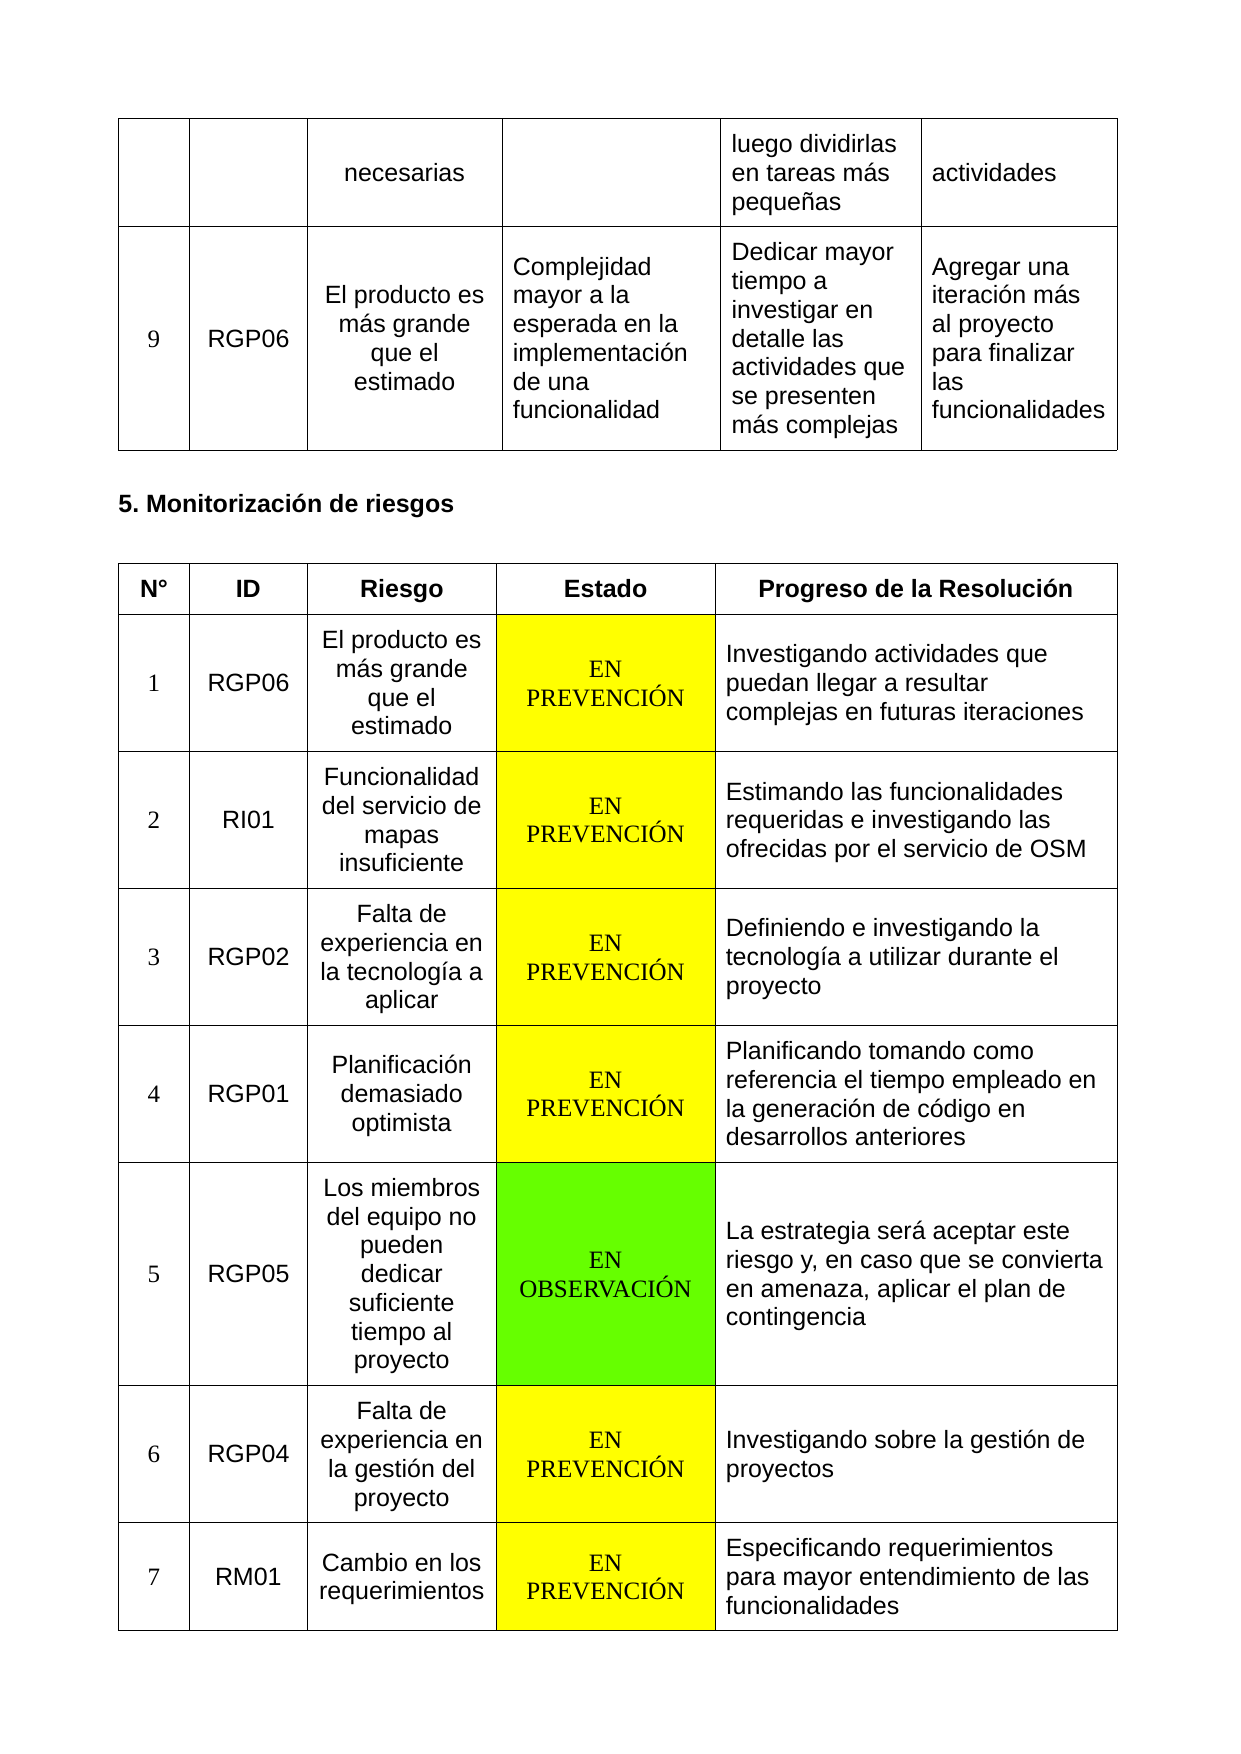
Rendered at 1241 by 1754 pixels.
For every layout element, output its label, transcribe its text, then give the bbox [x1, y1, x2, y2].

table_cell 1 [119, 615, 189, 751]
table_cell luego dividirlas en tareas más pequeñas [721, 119, 921, 226]
table_cell 7 [119, 1523, 189, 1630]
table_header Progreso de la Resolución [716, 564, 1117, 614]
table_cell Falta de experiencia en la gestión del proyecto [308, 1386, 496, 1522]
table_cell RI01 [190, 752, 307, 888]
table_cell El producto es más grande que el estimado [308, 615, 496, 751]
table_cell RGP06 [190, 615, 307, 751]
table_header Estado [497, 564, 715, 614]
table_cell RGP02 [190, 889, 307, 1025]
text 5. Monitorización de riesgos [118, 489, 1122, 518]
table_cell 9 [119, 227, 189, 449]
table_cell EN PREVENCIÓN [497, 1386, 715, 1522]
table_cell [119, 119, 189, 226]
table_cell Agregar una iteración más al proyecto para finalizar las funcionalidades [922, 227, 1117, 449]
table_cell Falta de experiencia en la tecnología a aplicar [308, 889, 496, 1025]
table_cell 6 [119, 1386, 189, 1522]
table_cell Investigando sobre la gestión de proyectos [716, 1386, 1117, 1522]
table_cell Cambio en los requerimientos [308, 1523, 496, 1630]
table_header ID [190, 564, 307, 614]
table_cell Estimando las funcionalidades requeridas e investigando las ofrecidas por el servicio de OSM [716, 752, 1117, 888]
table_cell RGP01 [190, 1026, 307, 1162]
table_cell EN PREVENCIÓN [497, 889, 715, 1025]
table_cell Los miembros del equipo no pueden dedicar suficiente tiempo al proyecto [308, 1163, 496, 1385]
table_cell Definiendo e investigando la tecnología a utilizar durante el proyecto [716, 889, 1117, 1025]
table_cell EN PREVENCIÓN [497, 1026, 715, 1162]
table_cell RGP06 [190, 227, 307, 449]
table_cell Planificando tomando como referencia el tiempo empleado en la generación de código en desarrollos anteriores [716, 1026, 1117, 1162]
table_cell EN PREVENCIÓN [497, 1523, 715, 1630]
table_cell EN PREVENCIÓN [497, 615, 715, 751]
table_cell [190, 119, 307, 226]
table_cell RGP05 [190, 1163, 307, 1385]
table_cell Dedicar mayor tiempo a investigar en detalle las actividades que se presenten más complejas [721, 227, 921, 449]
table_cell 3 [119, 889, 189, 1025]
table_cell Complejidad mayor a la esperada en la implementación de una funcionalidad [503, 227, 720, 449]
table_cell RGP04 [190, 1386, 307, 1522]
table_cell La estrategia será aceptar este riesgo y, en caso que se convierta en amenaza, aplicar el plan de contingencia [716, 1163, 1117, 1385]
table_cell Funcionalidad del servicio de mapas insuficiente [308, 752, 496, 888]
table_cell actividades [922, 119, 1117, 226]
table_cell EN OBSERVACIÓN [497, 1163, 715, 1385]
table_cell Investigando actividades que puedan llegar a resultar complejas en futuras iteraciones [716, 615, 1117, 751]
table_cell 4 [119, 1026, 189, 1162]
table_header N° [119, 564, 189, 614]
table_cell necesarias [308, 119, 502, 226]
table_cell Planificación demasiado optimista [308, 1026, 496, 1162]
table_cell [503, 119, 720, 226]
table_header Riesgo [308, 564, 496, 614]
table_cell Especificando requerimientos para mayor entendimiento de las funcionalidades [716, 1523, 1117, 1630]
table_cell 2 [119, 752, 189, 888]
table_cell 5 [119, 1163, 189, 1385]
table_cell RM01 [190, 1523, 307, 1630]
table_cell El producto es más grande que el estimado [308, 227, 502, 449]
table_cell EN PREVENCIÓN [497, 752, 715, 888]
